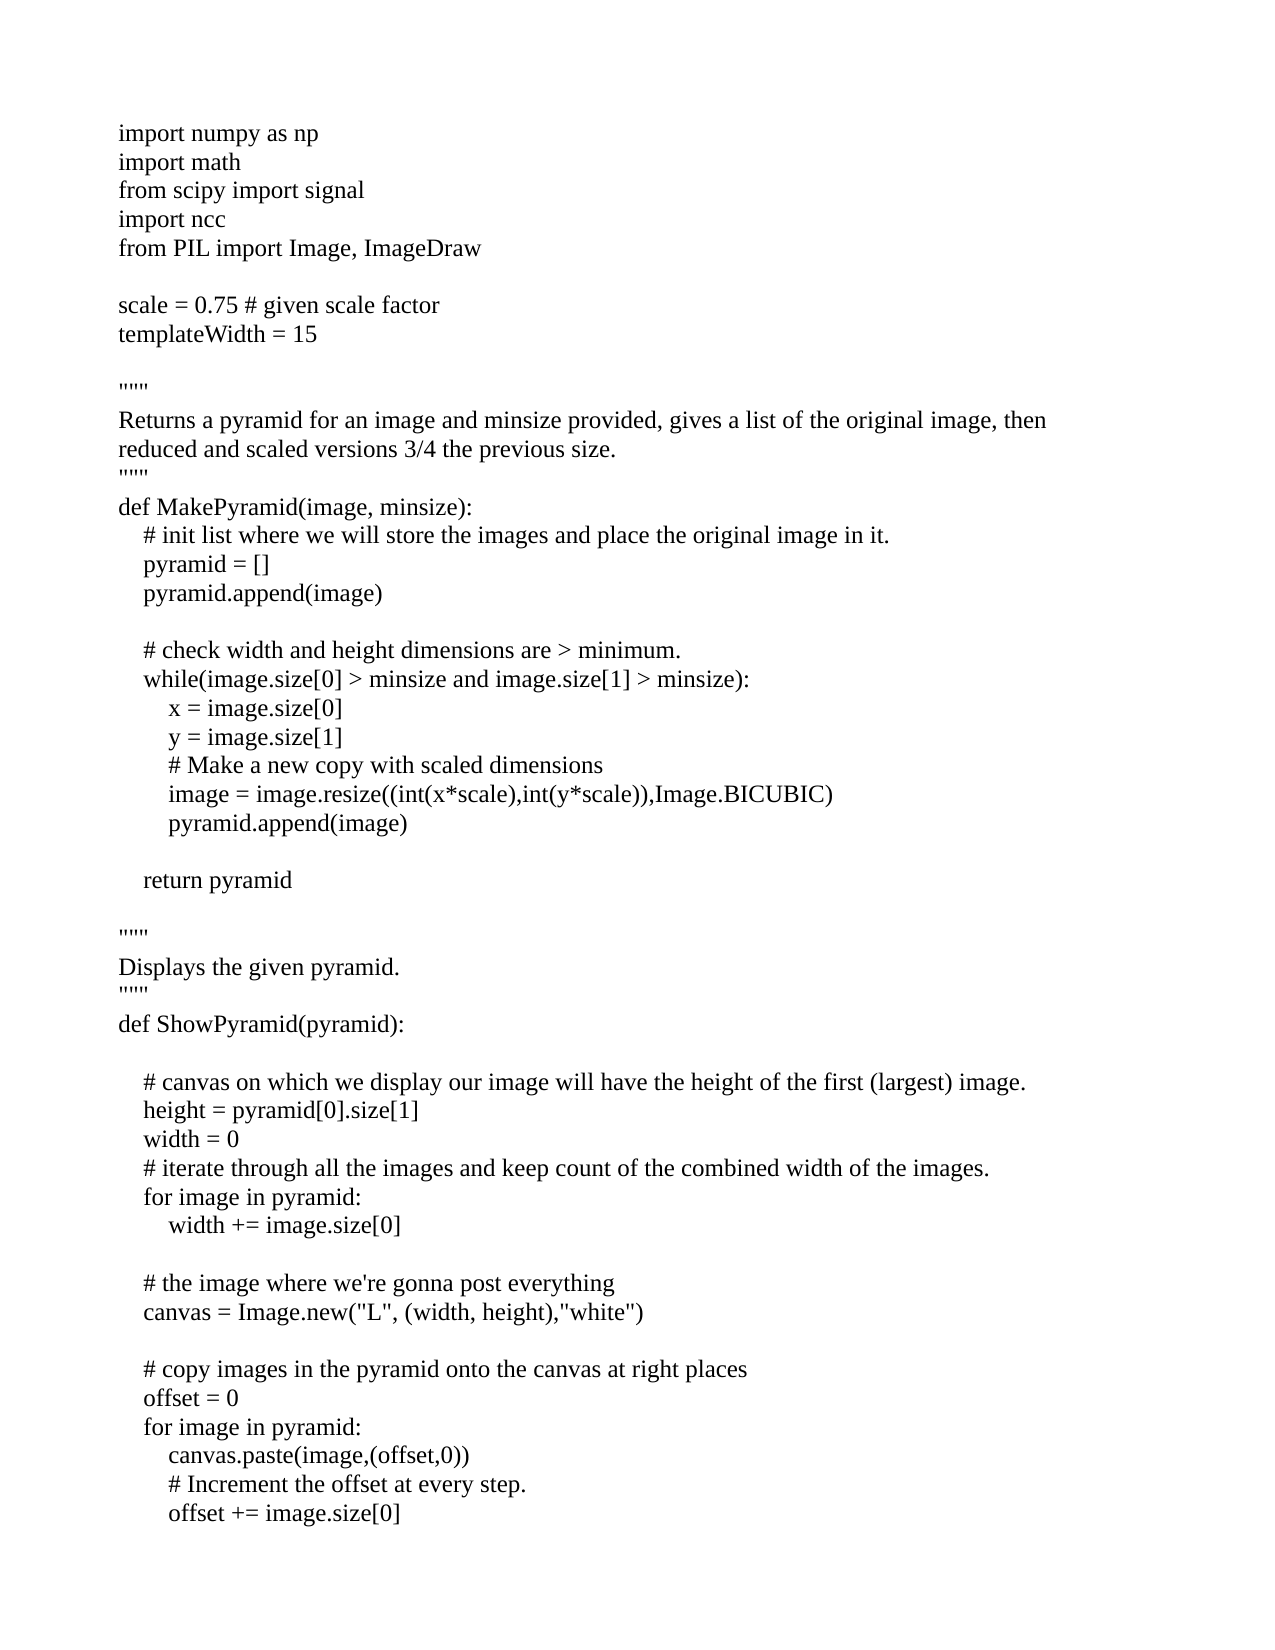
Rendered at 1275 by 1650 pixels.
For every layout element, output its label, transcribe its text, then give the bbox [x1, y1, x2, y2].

text """ [118, 463, 1157, 492]
text # Increment the offset at every step. [118, 1469, 1157, 1498]
text while(image.size[0] > minsize and image.size[1] > minsize): [118, 664, 1157, 693]
text height = pyramid[0].size[1] [118, 1096, 1157, 1124]
text canvas = Image.new("L", (width, height),"white") [118, 1297, 1157, 1326]
text for image in pyramid: [118, 1412, 1157, 1441]
text pyramid.append(image) [118, 578, 1157, 607]
text pyramid = [] [118, 549, 1157, 578]
text """ [118, 923, 1157, 952]
text import math [118, 147, 1157, 176]
text return pyramid [118, 866, 1157, 894]
text offset = 0 [118, 1383, 1157, 1412]
text offset += image.size[0] [118, 1498, 1157, 1527]
text # copy images in the pyramid onto the canvas at right places [118, 1354, 1157, 1383]
text import ncc [118, 204, 1157, 233]
text templateWidth = 15 [118, 319, 1157, 348]
text import numpy as np [118, 118, 1157, 147]
text # init list where we will store the images and place the original image in it. [118, 521, 1157, 549]
text x = image.size[0] [118, 693, 1157, 722]
text def MakePyramid(image, minsize): [118, 492, 1157, 521]
text for image in pyramid: [118, 1182, 1157, 1211]
text """ [118, 981, 1157, 1009]
text from PIL import Image, ImageDraw [118, 233, 1157, 262]
text image = image.resize((int(x*scale),int(y*scale)),Image.BICUBIC) [118, 779, 1157, 808]
text pyramid.append(image) [118, 808, 1157, 837]
text from scipy import signal [118, 176, 1157, 204]
text width = 0 [118, 1124, 1157, 1153]
text reduced and scaled versions 3/4 the previous size. [118, 434, 1157, 463]
text Returns a pyramid for an image and minsize provided, gives a list of the original image, then [118, 406, 1157, 434]
text # the image where we're gonna post everything [118, 1268, 1157, 1297]
text y = image.size[1] [118, 722, 1157, 751]
text # iterate through all the images and keep count of the combined width of the images. [118, 1153, 1157, 1182]
text Displays the given pyramid. [118, 952, 1157, 981]
text # Make a new copy with scaled dimensions [118, 751, 1157, 779]
text # canvas on which we display our image will have the height of the first (largest) image. [118, 1067, 1157, 1096]
text canvas.paste(image,(offset,0)) [118, 1441, 1157, 1469]
text def ShowPyramid(pyramid): [118, 1009, 1157, 1038]
text scale = 0.75 # given scale factor [118, 291, 1157, 319]
text """ [118, 377, 1157, 406]
text width += image.size[0] [118, 1211, 1157, 1239]
text # check width and height dimensions are > minimum. [118, 636, 1157, 664]
